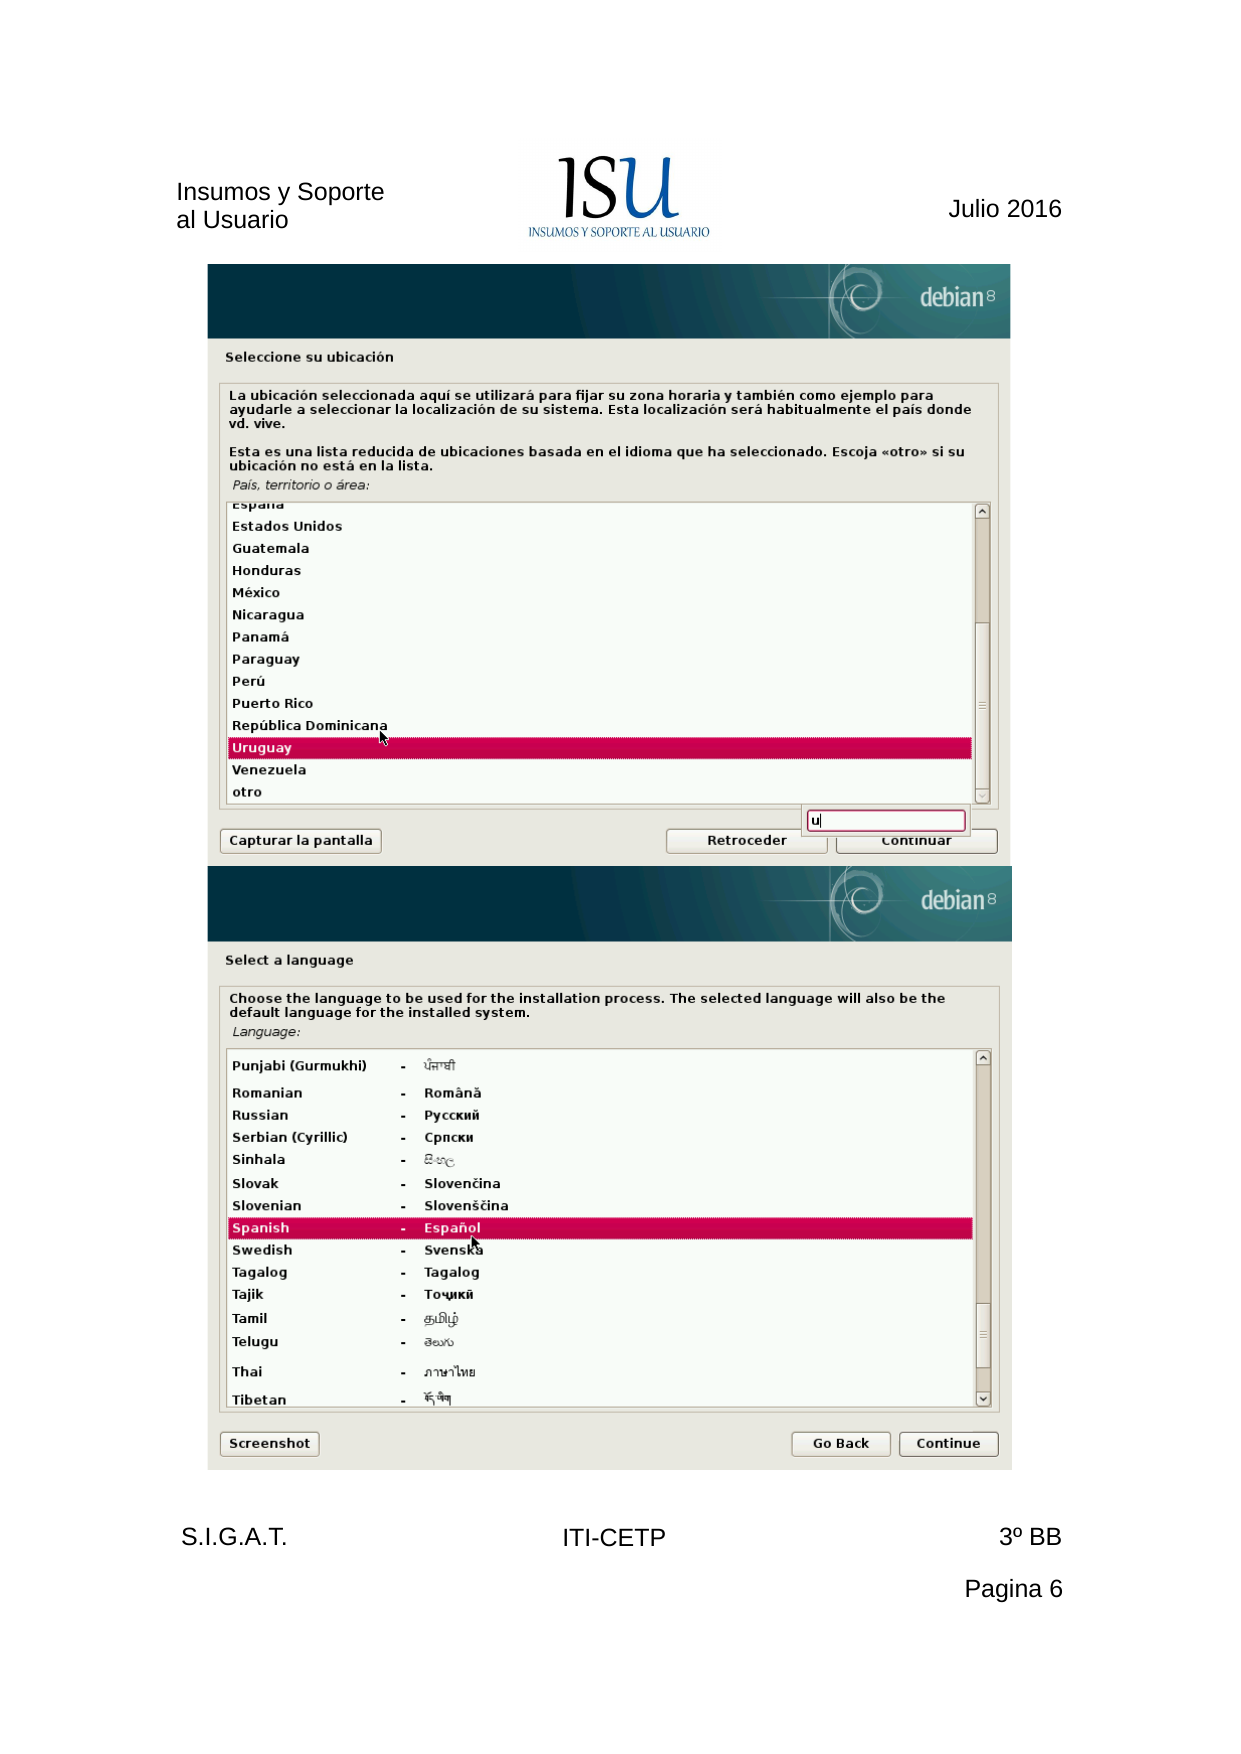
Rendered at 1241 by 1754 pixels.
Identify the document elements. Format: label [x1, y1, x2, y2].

picture [517, 138, 723, 252]
picture [207, 264, 1012, 1470]
